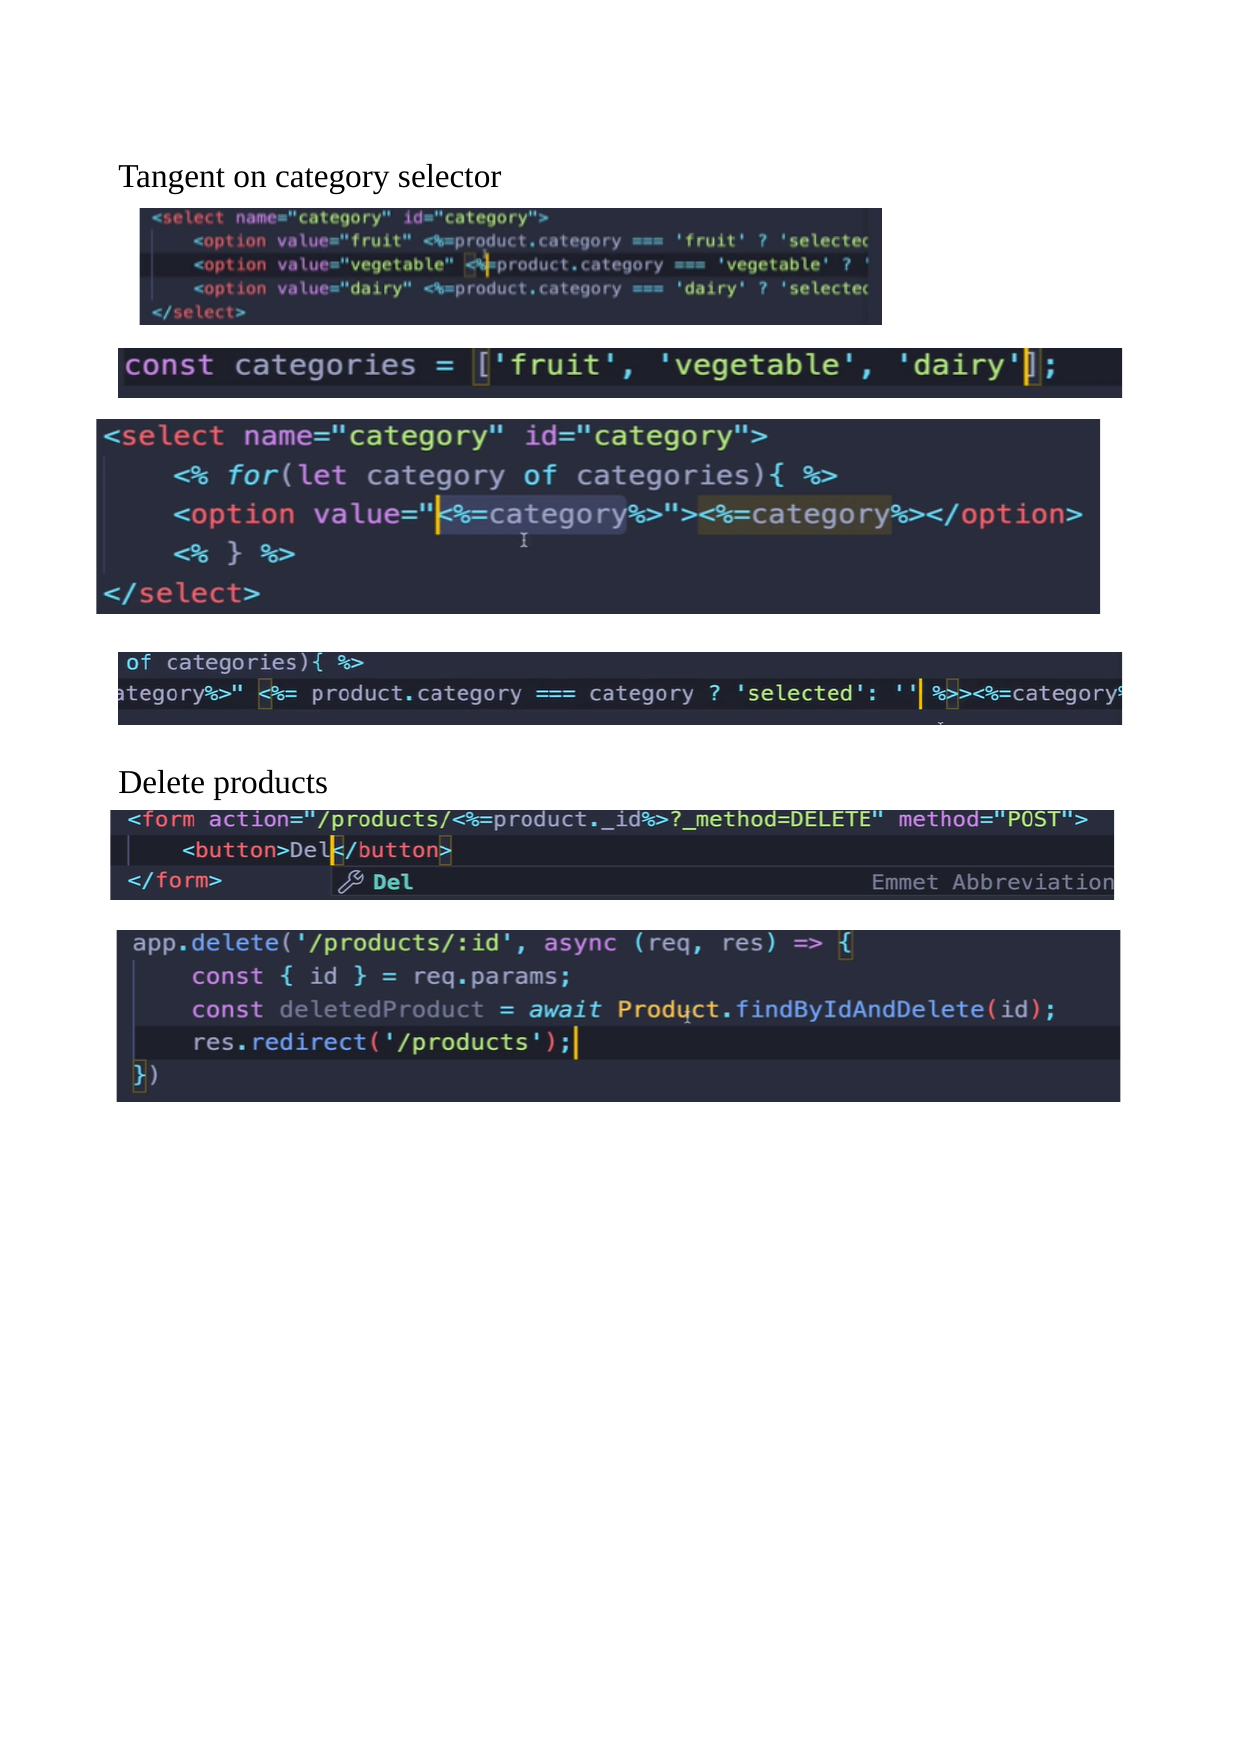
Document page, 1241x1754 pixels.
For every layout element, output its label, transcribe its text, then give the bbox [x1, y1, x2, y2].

picture [139, 208, 882, 325]
text Tangent on category selector [118, 156, 1122, 195]
text Delete products [118, 763, 1122, 801]
picture [118, 348, 1123, 398]
picture [116, 930, 1121, 1102]
picture [96, 419, 1101, 614]
picture [118, 652, 1123, 725]
picture [110, 810, 1115, 900]
